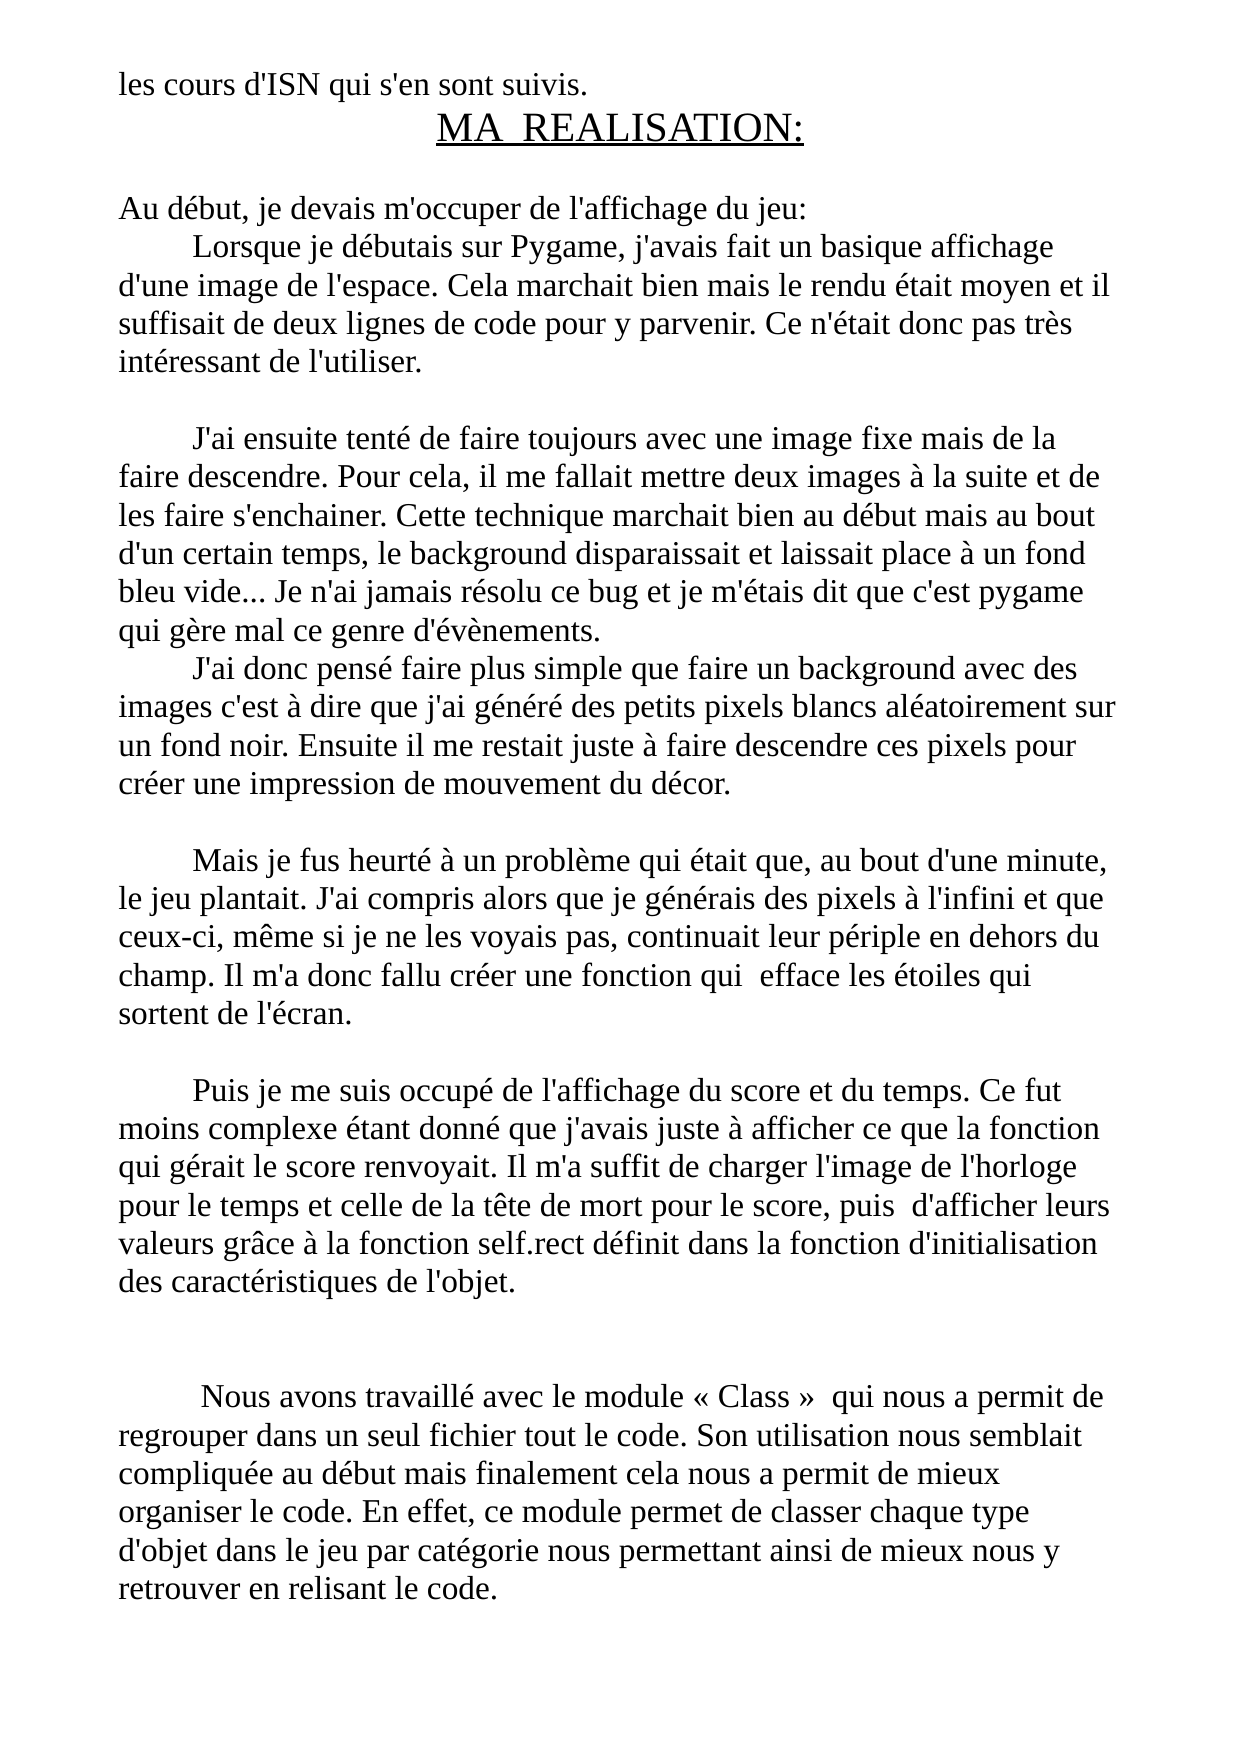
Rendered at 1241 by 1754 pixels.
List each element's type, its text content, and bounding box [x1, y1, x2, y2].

text Au début, je devais m'occuper de l'affichage du jeu: [118, 188, 1122, 227]
text J'ai ensuite tenté de faire toujours avec une image fixe mais de la faire descendre. Pour cela, il me fallait mettre deux images à la suite et de les faire s'enchainer. Cette technique marchait bien au début mais au bout d'un certain temps, le background disparaissait et laissait place à un fond bleu vide... Je n'ai jamais résolu ce bug et je m'étais dit que c'est pygame qui gère mal ce genre d'évènements. [118, 418, 1122, 648]
text les cours d'ISN qui s'en sont suivis. [118, 64, 1122, 102]
text Nous avons travaillé avec le module « Class » qui nous a permit de regrouper dans un seul fichier tout le code. Son utilisation nous semblait compliquée au début mais finalement cela nous a permit de mieux organiser le code. En effet, ce module permet de classer chaque type d'objet dans le jeu par catégorie nous permettant ainsi de mieux nous y retrouver en relisant le code. [118, 1377, 1122, 1607]
text MA REALISATION: [118, 102, 1122, 150]
text Mais je fus heurté à un problème qui était que, au bout d'une minute, le jeu plantait. J'ai compris alors que je générais des pixels à l'infini et que ceux-ci, même si je ne les voyais pas, continuait leur périple en dehors du champ. Il m'a donc fallu créer une fonction qui efface les étoiles qui sortent de l'écran. [118, 840, 1122, 1032]
text Puis je me suis occupé de l'affichage du score et du temps. Ce fut moins complexe étant donné que j'avais juste à afficher ce que la fonction qui gérait le score renvoyait. Il m'a suffit de charger l'image de l'horloge pour le temps et celle de la tête de mort pour le score, puis d'afficher leurs valeurs grâce à la fonction self.rect définit dans la fonction d'initialisation des caractéristiques de l'objet. [118, 1070, 1122, 1300]
text Lorsque je débutais sur Pygame, j'avais fait un basique affichage d'une image de l'espace. Cela marchait bien mais le rendu était moyen et il suffisait de deux lignes de code pour y parvenir. Ce n'était donc pas très intéressant de l'utiliser. [118, 227, 1122, 380]
text J'ai donc pensé faire plus simple que faire un background avec des images c'est à dire que j'ai généré des petits pixels blancs aléatoirement sur un fond noir. Ensuite il me restait juste à faire descendre ces pixels pour créer une impression de mouvement du décor. [118, 648, 1122, 802]
